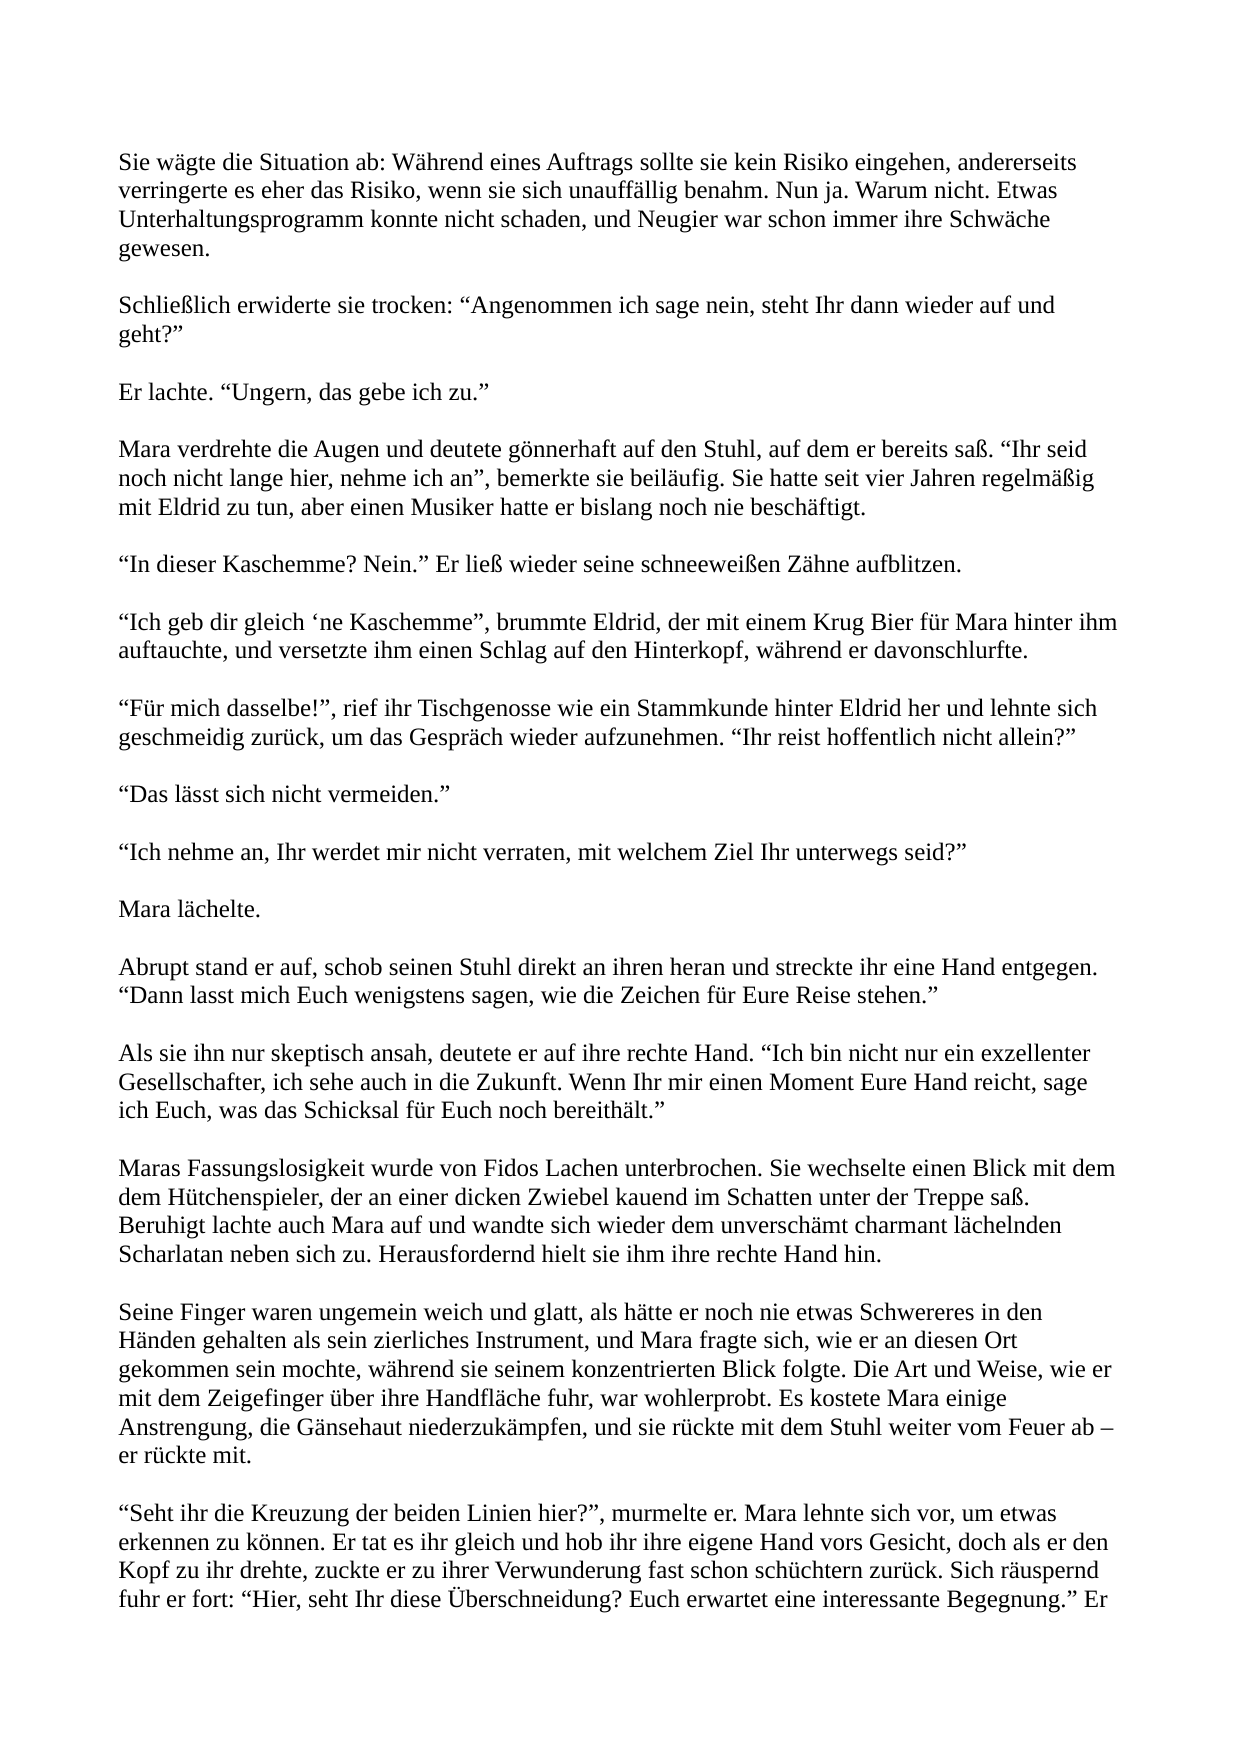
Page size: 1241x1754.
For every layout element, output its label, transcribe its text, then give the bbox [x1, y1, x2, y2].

text Sie wägte die Situation ab: Während eines Auftrags sollte sie kein Risiko eingehen, andererseits verringerte es eher das Risiko, wenn sie sich unauffällig benahm. Nun ja. Warum nicht. Etwas Unterhaltungsprogramm konnte nicht schaden, und Neugier war schon immer ihre Schwäche gewesen. Schließlich erwiderte sie trocken: “Angenommen ich sage nein, steht Ihr dann wieder auf und geht?” Er lachte. “Ungern, das gebe ich zu.” Mara verdrehte die Augen und deutete gönnerhaft auf den Stuhl, auf dem er bereits saß. “Ihr seid noch nicht lange hier, nehme ich an”, bemerkte sie beiläufig. Sie hatte seit vier Jahren regelmäßig mit Eldrid zu tun, aber einen Musiker hatte er bislang noch nie beschäftigt. “In dieser Kaschemme? Nein.” Er ließ wieder seine schneeweißen Zähne aufblitzen. “Ich geb dir gleich ‘ne Kaschemme”, brummte Eldrid, der mit einem Krug Bier für Mara hinter ihm auftauchte, und versetzte ihm einen Schlag auf den Hinterkopf, während er davonschlurfte. “Für mich dasselbe!”, rief ihr Tischgenosse wie ein Stammkunde hinter Eldrid her und lehnte sich geschmeidig zurück, um das Gespräch wieder aufzunehmen. “Ihr reist hoffentlich nicht allein?” “Das lässt sich nicht vermeiden.” “Ich nehme an, Ihr werdet mir nicht verraten, mit welchem Ziel Ihr unterwegs seid?” Mara lächelte. Abrupt stand er auf, schob seinen Stuhl direkt an ihren heran und streckte ihr eine Hand entgegen. “Dann lasst mich Euch wenigstens sagen, wie die Zeichen für Eure Reise stehen.” Als sie ihn nur skeptisch ansah, deutete er auf ihre rechte Hand. “Ich bin nicht nur ein exzellenter Gesellschafter, ich sehe auch in die Zukunft. Wenn Ihr mir einen Moment Eure Hand reicht, sage ich Euch, was das Schicksal für Euch noch bereithält.” Maras Fassungslosigkeit wurde von Fidos Lachen unterbrochen. Sie wechselte einen Blick mit dem dem Hütchenspieler, der an einer dicken Zwiebel kauend im Schatten unter der Treppe saß. Beruhigt lachte auch Mara auf und wandte sich wieder dem unverschämt charmant lächelnden Scharlatan neben sich zu. Herausfordernd hielt sie ihm ihre rechte Hand hin. Seine Finger waren ungemein weich und glatt, als hätte er noch nie etwas Schwereres in den Händen gehalten als sein zierliches Instrument, und Mara fragte sich, wie er an diesen Ort gekommen sein mochte, während sie seinem konzentrierten Blick folgte. Die Art und Weise, wie er mit dem Zeigefinger über ihre Handfläche fuhr, war wohlerprobt. Es kostete Mara einige Anstrengung, die Gänsehaut niederzukämpfen, und sie rückte mit dem Stuhl weiter vom Feuer ab – er rückte mit. “Seht ihr die Kreuzung der beiden Linien hier?”, murmelte er. Mara lehnte sich vor, um etwas erkennen zu können. Er tat es ihr gleich und hob ihr ihre eigene Hand vors Gesicht, doch als er den Kopf zu ihr drehte, zuckte er zu ihrer Verwunderung fast schon schüchtern zurück. Sich räuspernd fuhr er fort: “Hier, seht Ihr diese Überschneidung? Euch erwartet eine interessante Begegnung.” Er [118, 118, 1122, 1613]
